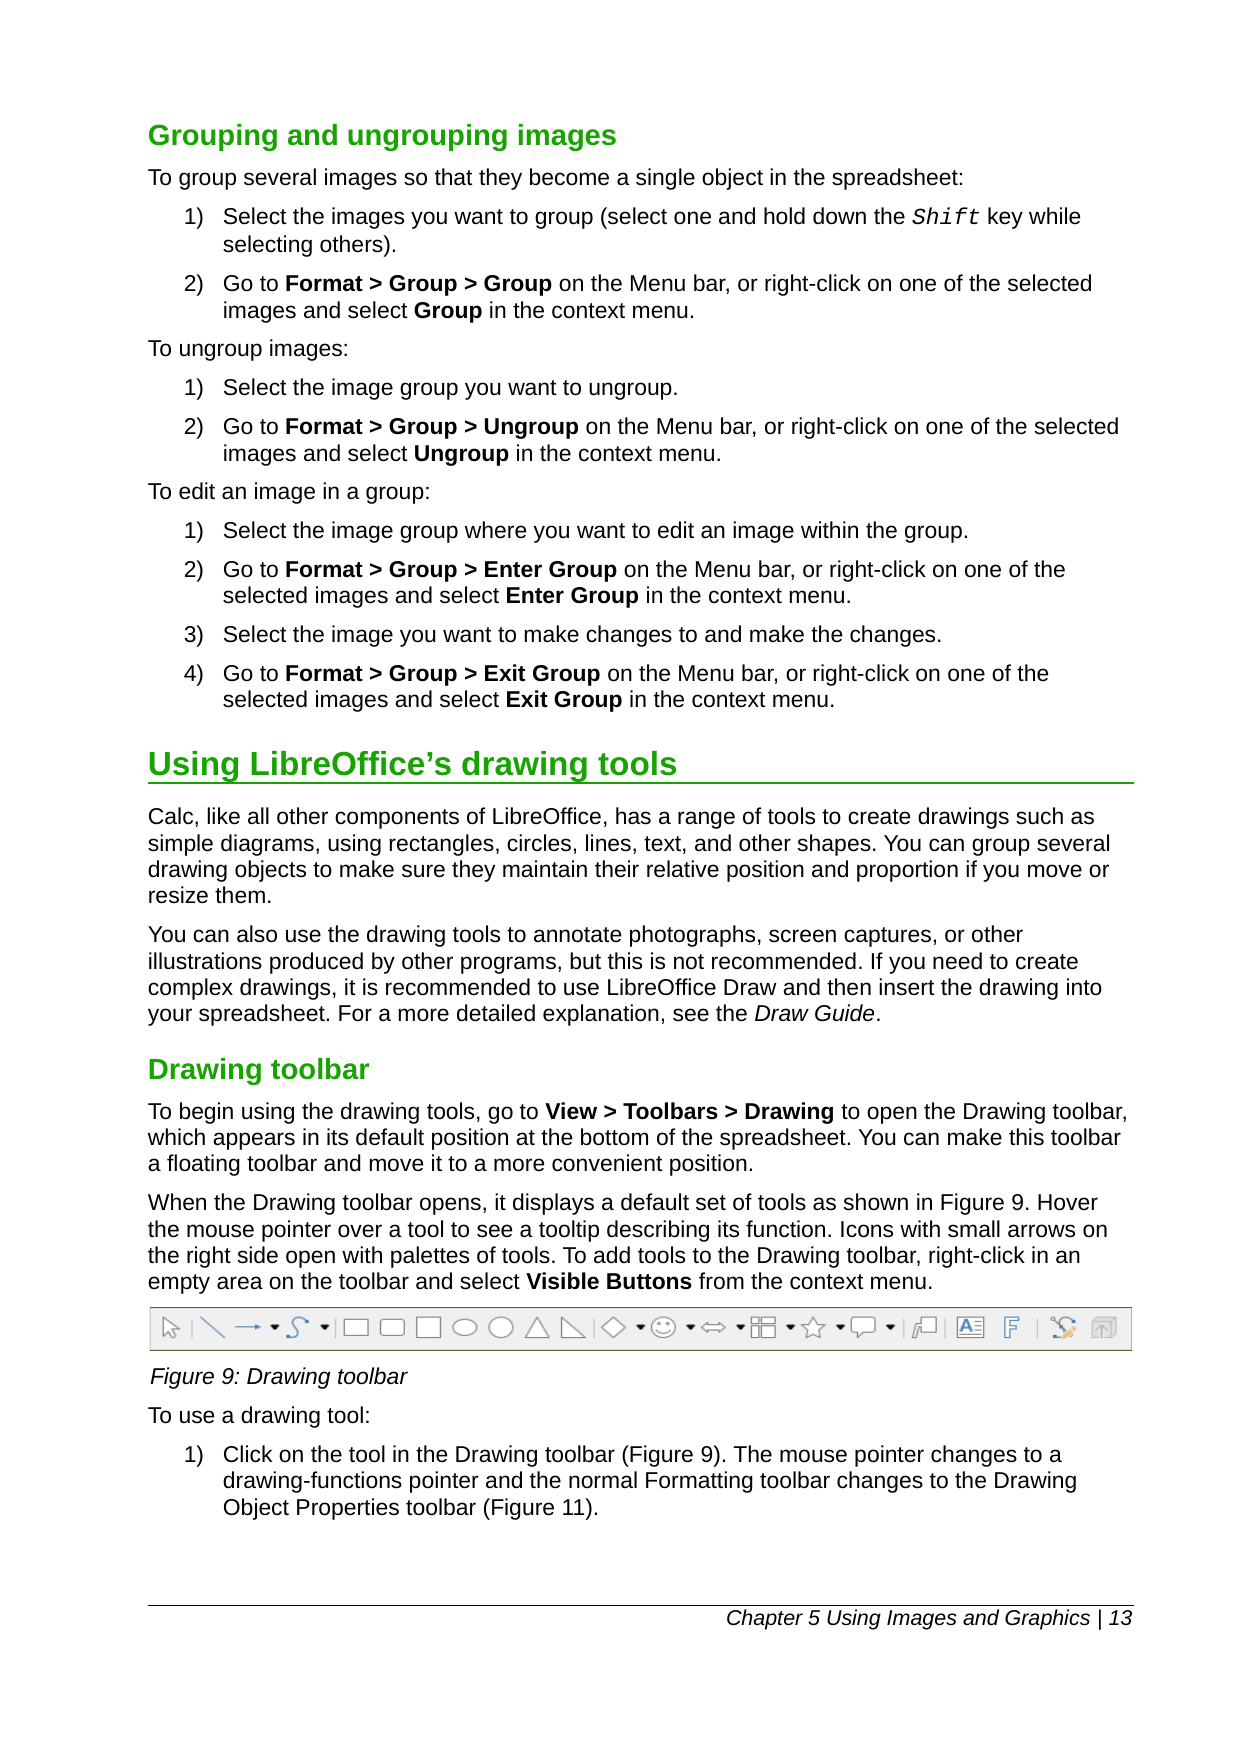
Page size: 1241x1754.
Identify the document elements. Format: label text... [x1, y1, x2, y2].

subtitle Using LibreOffice’s drawing tools [148, 744, 1134, 782]
text Figure 9: Drawing toolbar [150, 1363, 1132, 1389]
list Go to Format > Group > Ungroup on the Menu bar, or right-click on one of the selected images and select Ungroup in the context menu. [204, 413, 1134, 466]
text You can also use the drawing tools to annotate photographs, screen captures, or other illustrations produced by other programs, but this is not recommended. If you need to create complex drawings, it is recommended to use LibreOffice Draw and then insert the drawing into your spreadsheet. For a more detailed explanation, see the Draw Guide. [148, 921, 1134, 1027]
text Calc, like all other components of LibreOffice, has a range of tools to create drawings such as simple diagrams, using rectangles, circles, lines, text, and other shapes. You can group several drawing objects to make sure they maintain their relative position and proportion if you move or resize them. [148, 803, 1134, 909]
list Go to Format > Group > Group on the Menu bar, or right-click on one of the selected images and select Group in the context menu. [204, 270, 1134, 323]
subtitle Drawing toolbar [148, 1052, 1134, 1085]
list Select the image group where you want to edit an image within the group. [204, 517, 1134, 543]
list To ungroup images: [148, 335, 1134, 362]
list To group several images so that they become a single object in the spreadsheet: [148, 164, 1134, 191]
list To use a drawing tool: [148, 1402, 1134, 1428]
picture [149, 1307, 1132, 1351]
list To edit an image in a group: [148, 478, 1134, 505]
list Select the image you want to make changes to and make the changes. [204, 621, 1134, 648]
list Go to Format > Group > Enter Group on the Menu bar, or right-click on one of the selected images and select Enter Group in the context menu. [204, 556, 1134, 609]
list Select the image group you want to ungroup. [204, 374, 1134, 401]
list Go to Format > Group > Exit Group on the Menu bar, or right-click on one of the selected images and select Exit Group in the context menu. [204, 660, 1134, 713]
text To begin using the drawing tools, go to View > Toolbars > Drawing to open the Drawing toolbar, which appears in its default position at the bottom of the spreadsheet. You can make this toolbar a floating toolbar and move it to a more convenient position. [148, 1098, 1134, 1177]
list Click on the tool in the Drawing toolbar (Figure 9). The mouse pointer changes to a drawing-functions pointer and the normal Formatting toolbar changes to the Drawing Object Properties toolbar (Figure 11). [204, 1441, 1134, 1520]
subtitle Grouping and ungrouping images [148, 118, 1134, 152]
text When the Drawing toolbar opens, it displays a default set of tools as shown in Figure 9. Hover the mouse pointer over a tool to see a tooltip describing its function. Icons with small arrows on the right side open with palettes of tools. To add tools to the Drawing toolbar, right-click in an empty area on the toolbar and select Visible Buttons from the context menu. [148, 1189, 1134, 1295]
list Select the images you want to group (select one and hold down the Shift key while selecting others). [204, 203, 1134, 258]
